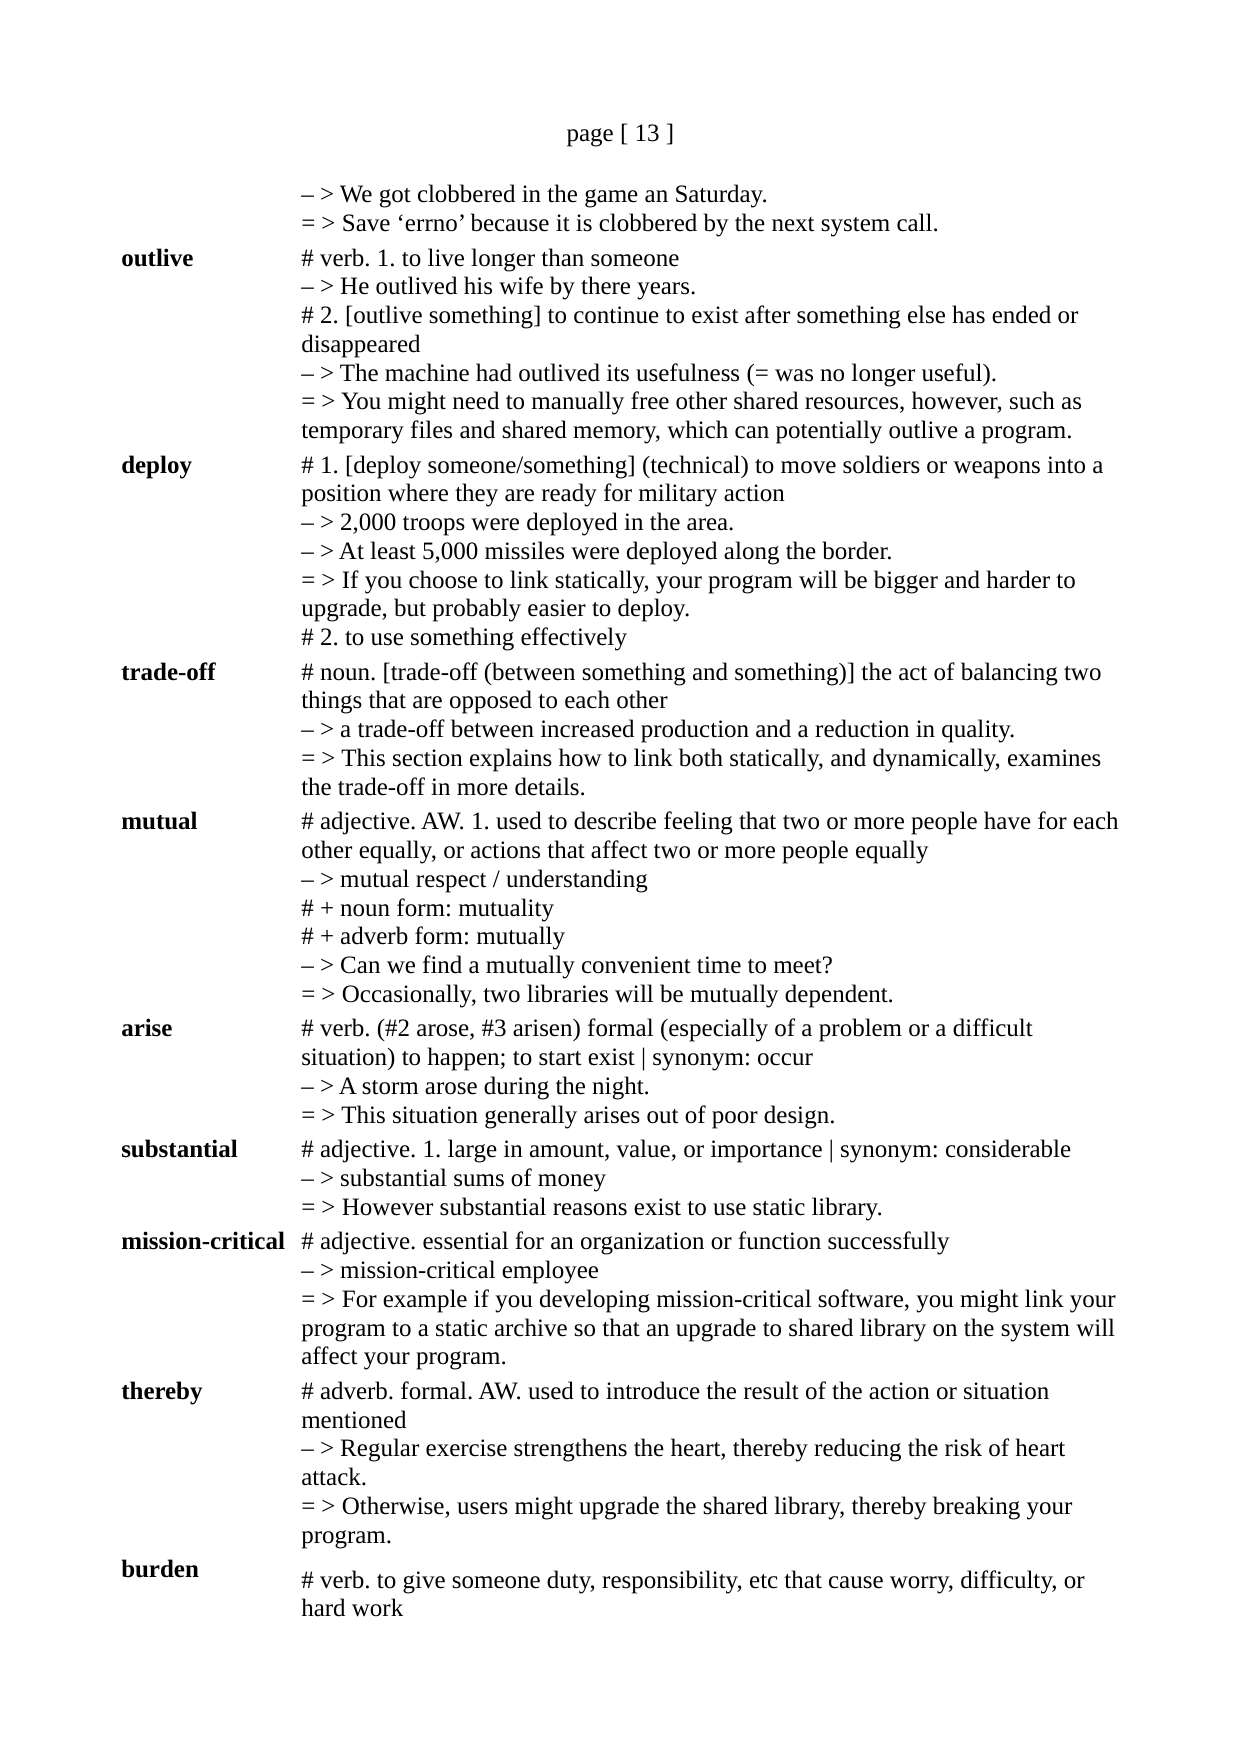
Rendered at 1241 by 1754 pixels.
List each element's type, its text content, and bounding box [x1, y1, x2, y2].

table_cell # noun. [trade-off (between something and something)] the act of balancing two things that are opposed to each other – > a trade-off between increased production and a reduction in quality. = > This section explains how to link both statically, and dynamically, examines the trade-off in more details. [298, 654, 1122, 803]
table_cell outlive [118, 240, 298, 447]
table_cell burden [118, 1551, 298, 1636]
table_cell deploy [118, 447, 298, 654]
table_cell # adjective. 1. large in amount, value, or importance | synonym: considerable – > substantial sums of money = > However substantial reasons exist to use static library. [298, 1131, 1122, 1223]
table_cell [118, 176, 298, 240]
table_cell arise [118, 1011, 298, 1131]
table_cell mutual [118, 804, 298, 1011]
table_cell # verb. 1. to live longer than someone – > He outlived his wife by there years. # 2. [outlive something] to continue to exist after something else has ended or disappeared – > The machine had outlived its usefulness (= was no longer useful). = > You might need to manually free other shared resources, however, such as temporary files and shared memory, which can potentially outlive a program. [298, 240, 1122, 447]
table_cell mission-critical [118, 1224, 298, 1373]
table_cell # adverb. formal. AW. used to introduce the result of the action or situation mentioned – > Regular exercise strengthens the heart, thereby reducing the risk of heart attack. = > Otherwise, users might upgrade the shared library, thereby breaking your program. [298, 1373, 1122, 1551]
table_cell # adjective. AW. 1. used to describe feeling that two or more people have for each other equally, or actions that affect two or more people equally – > mutual respect / understanding # + noun form: mutuality # + adverb form: mutually – > Can we find a mutually convenient time to meet? = > Occasionally, two libraries will be mutually dependent. [298, 804, 1122, 1011]
table_cell thereby [118, 1373, 298, 1551]
table_cell substantial [118, 1131, 298, 1223]
table_cell # verb. to give someone duty, responsibility, etc that cause worry, difficulty, or hard work [298, 1551, 1122, 1636]
table_cell trade-off [118, 654, 298, 803]
table_cell – > We got clobbered in the game an Saturday. = > Save ‘errno’ because it is clobbered by the next system call. [298, 176, 1122, 240]
table_cell # adjective. essential for an organization or function successfully – > mission-critical employee = > For example if you developing mission-critical software, you might link your program to a static archive so that an upgrade to shared library on the system will affect your program. [298, 1224, 1122, 1373]
table_cell # verb. (#2 arose, #3 arisen) formal (especially of a problem or a difficult situation) to happen; to start exist | synonym: occur – > A storm arose during the night. = > This situation generally arises out of poor design. [298, 1011, 1122, 1131]
table_cell # 1. [deploy someone/something] (technical) to move soldiers or weapons into a position where they are ready for military action – > 2,000 troops were deployed in the area. – > At least 5,000 missiles were deployed along the border. = > If you choose to link statically, your program will be bigger and harder to upgrade, but probably easier to deploy. # 2. to use something effectively [298, 447, 1122, 654]
